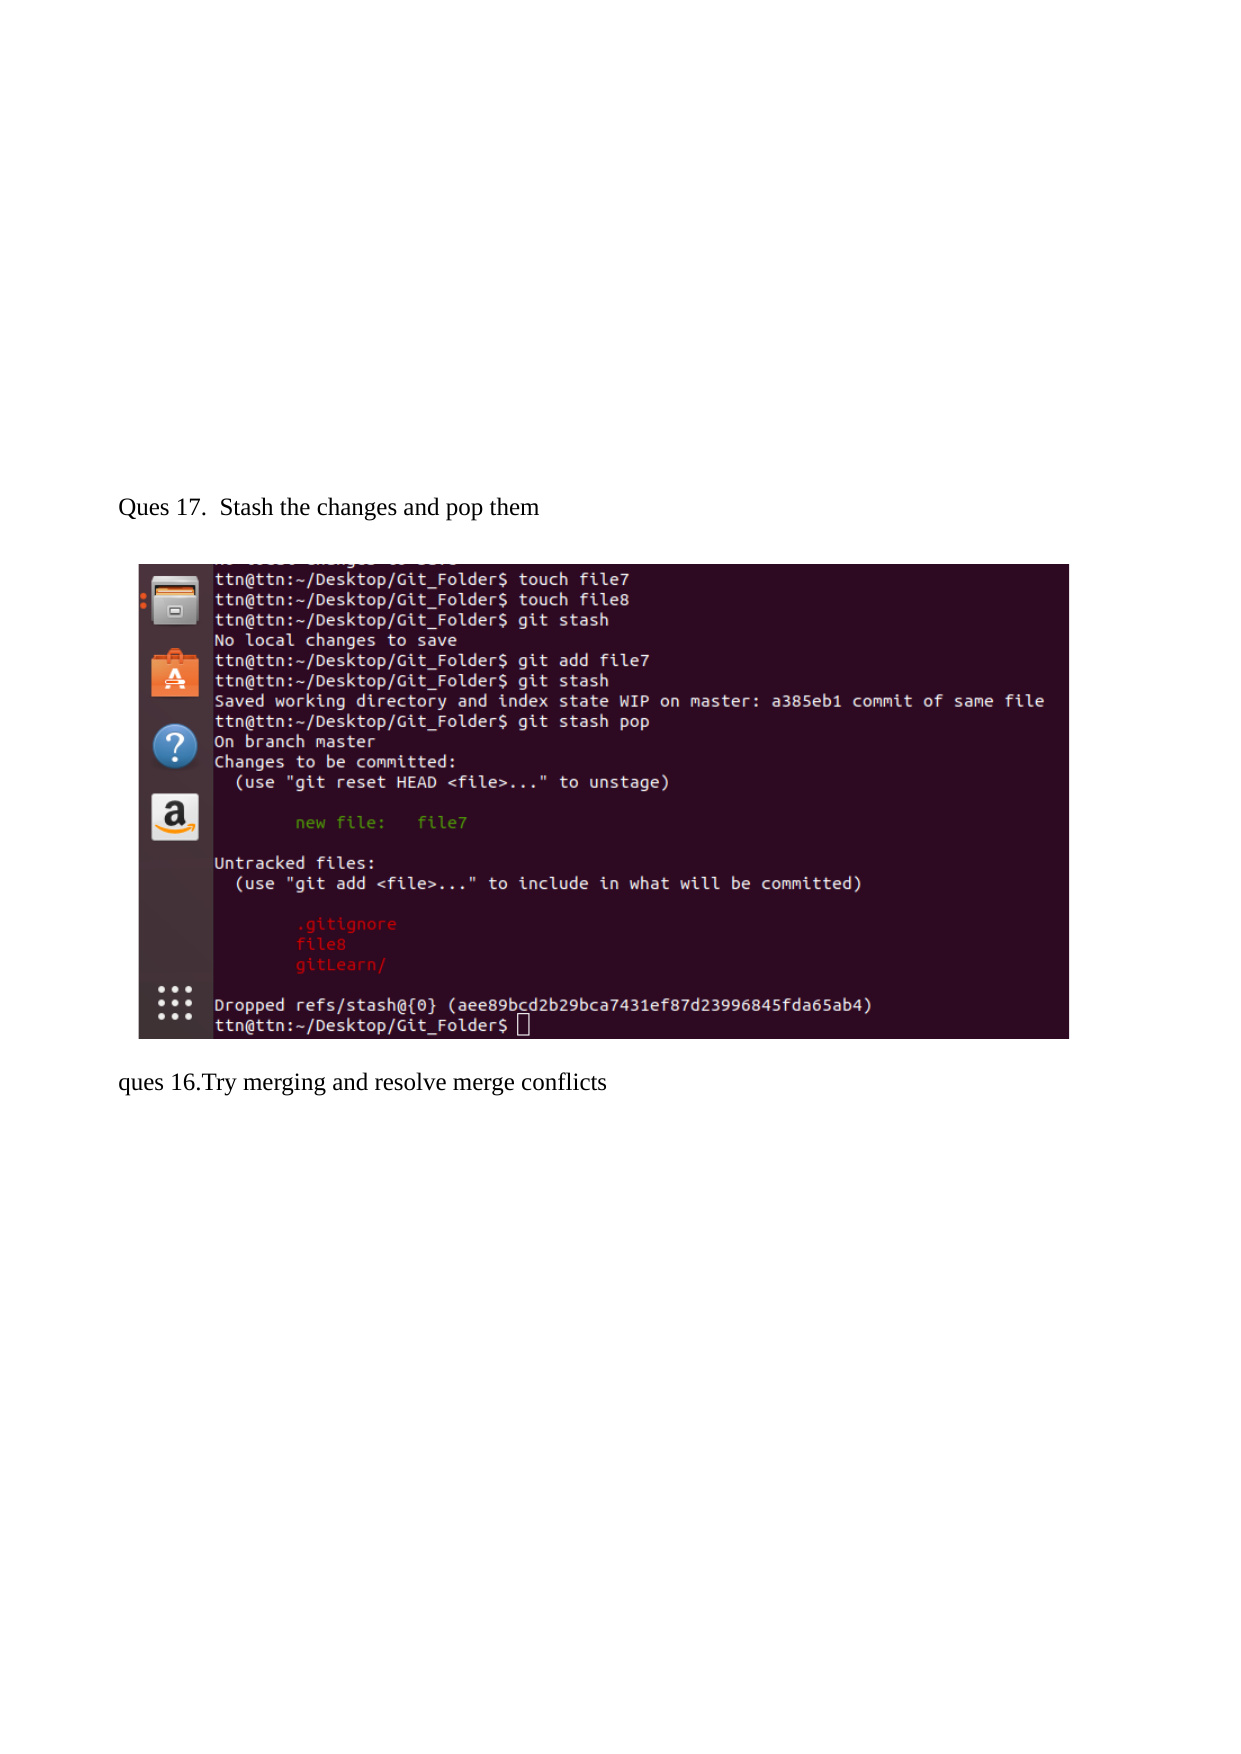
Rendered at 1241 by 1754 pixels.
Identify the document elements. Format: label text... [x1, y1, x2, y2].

text ques 16.Try merging and resolve merge conflicts [118, 1067, 1122, 1096]
text Ques 17. Stash the changes and pop them [118, 492, 1122, 521]
